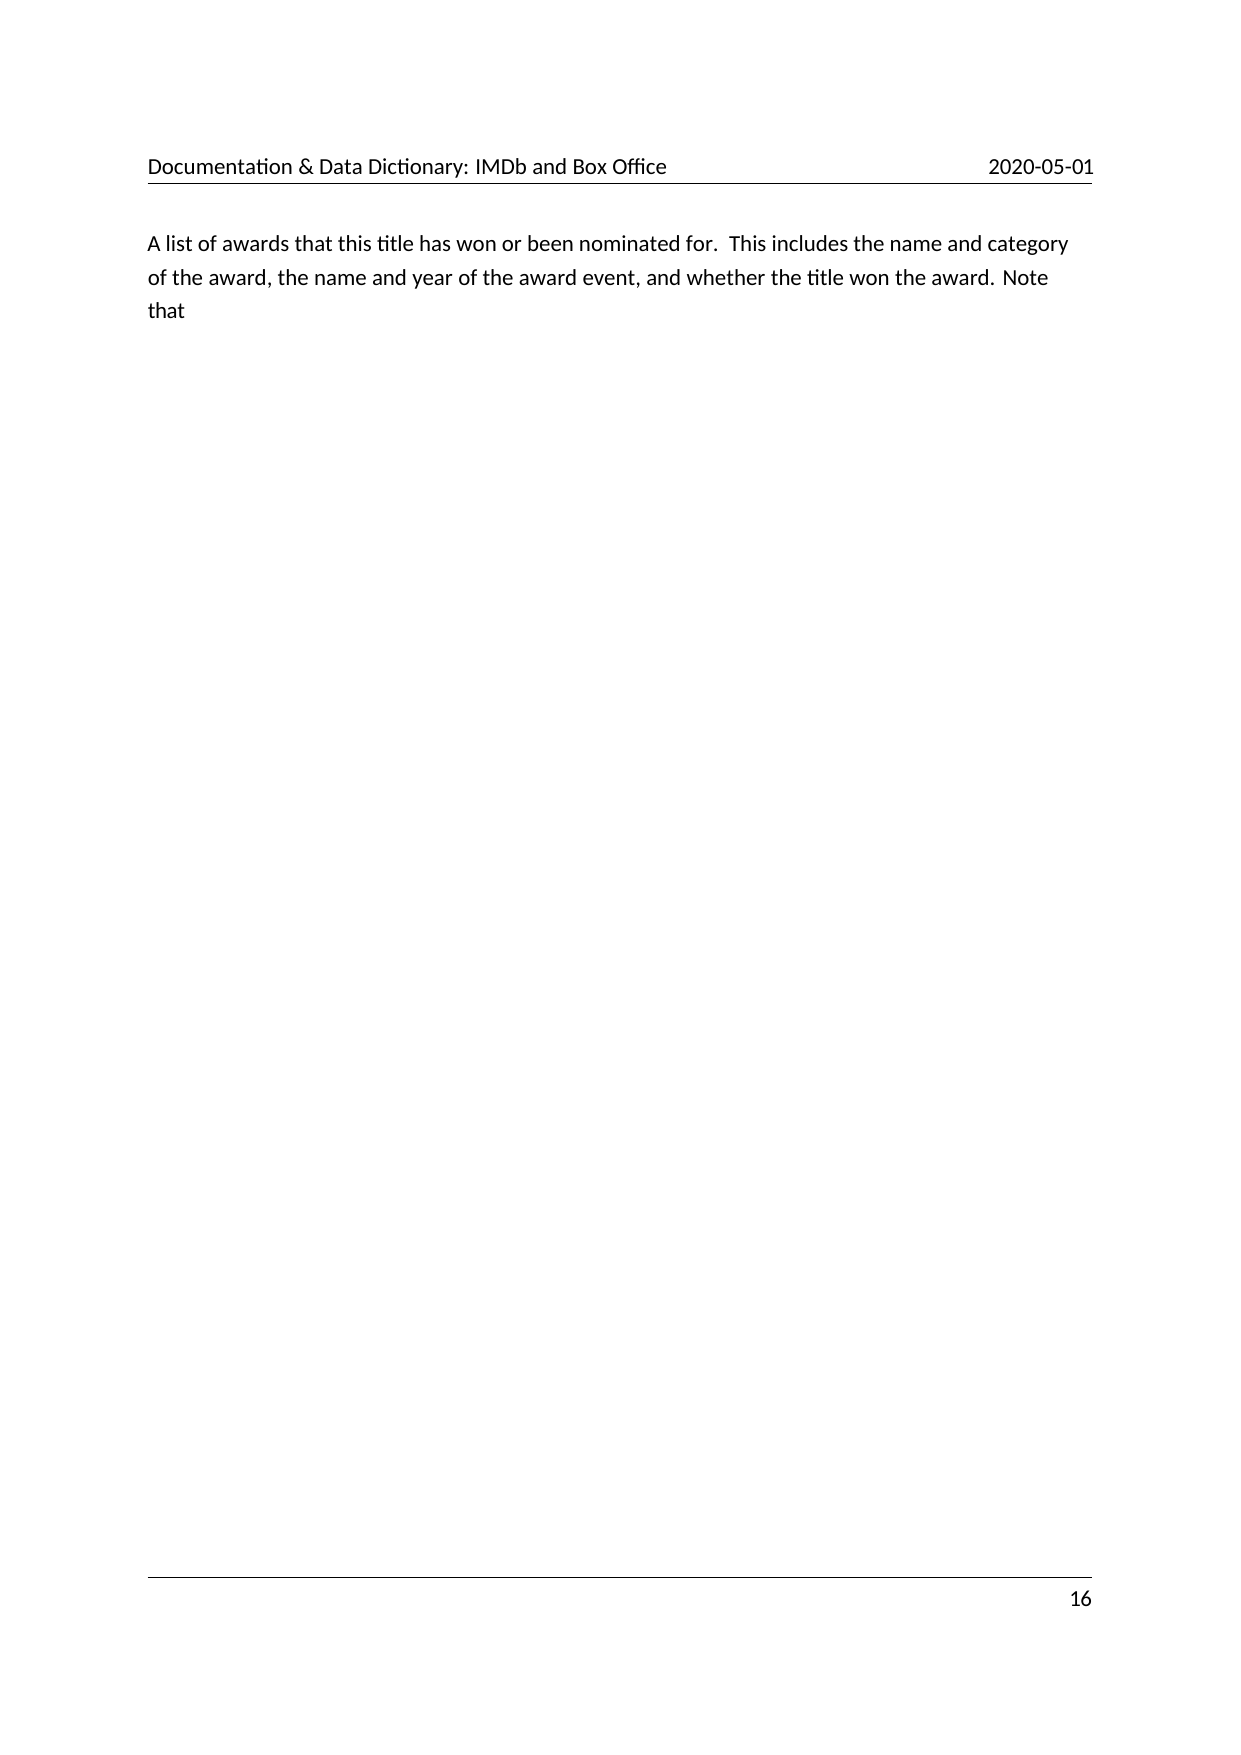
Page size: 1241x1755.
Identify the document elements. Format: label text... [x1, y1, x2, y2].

text A list of awards that this title has won or been nominated for. This includes the name and category of the award, the name and year of the award event, and whether the title won the award. Note that [147, 229, 1088, 324]
